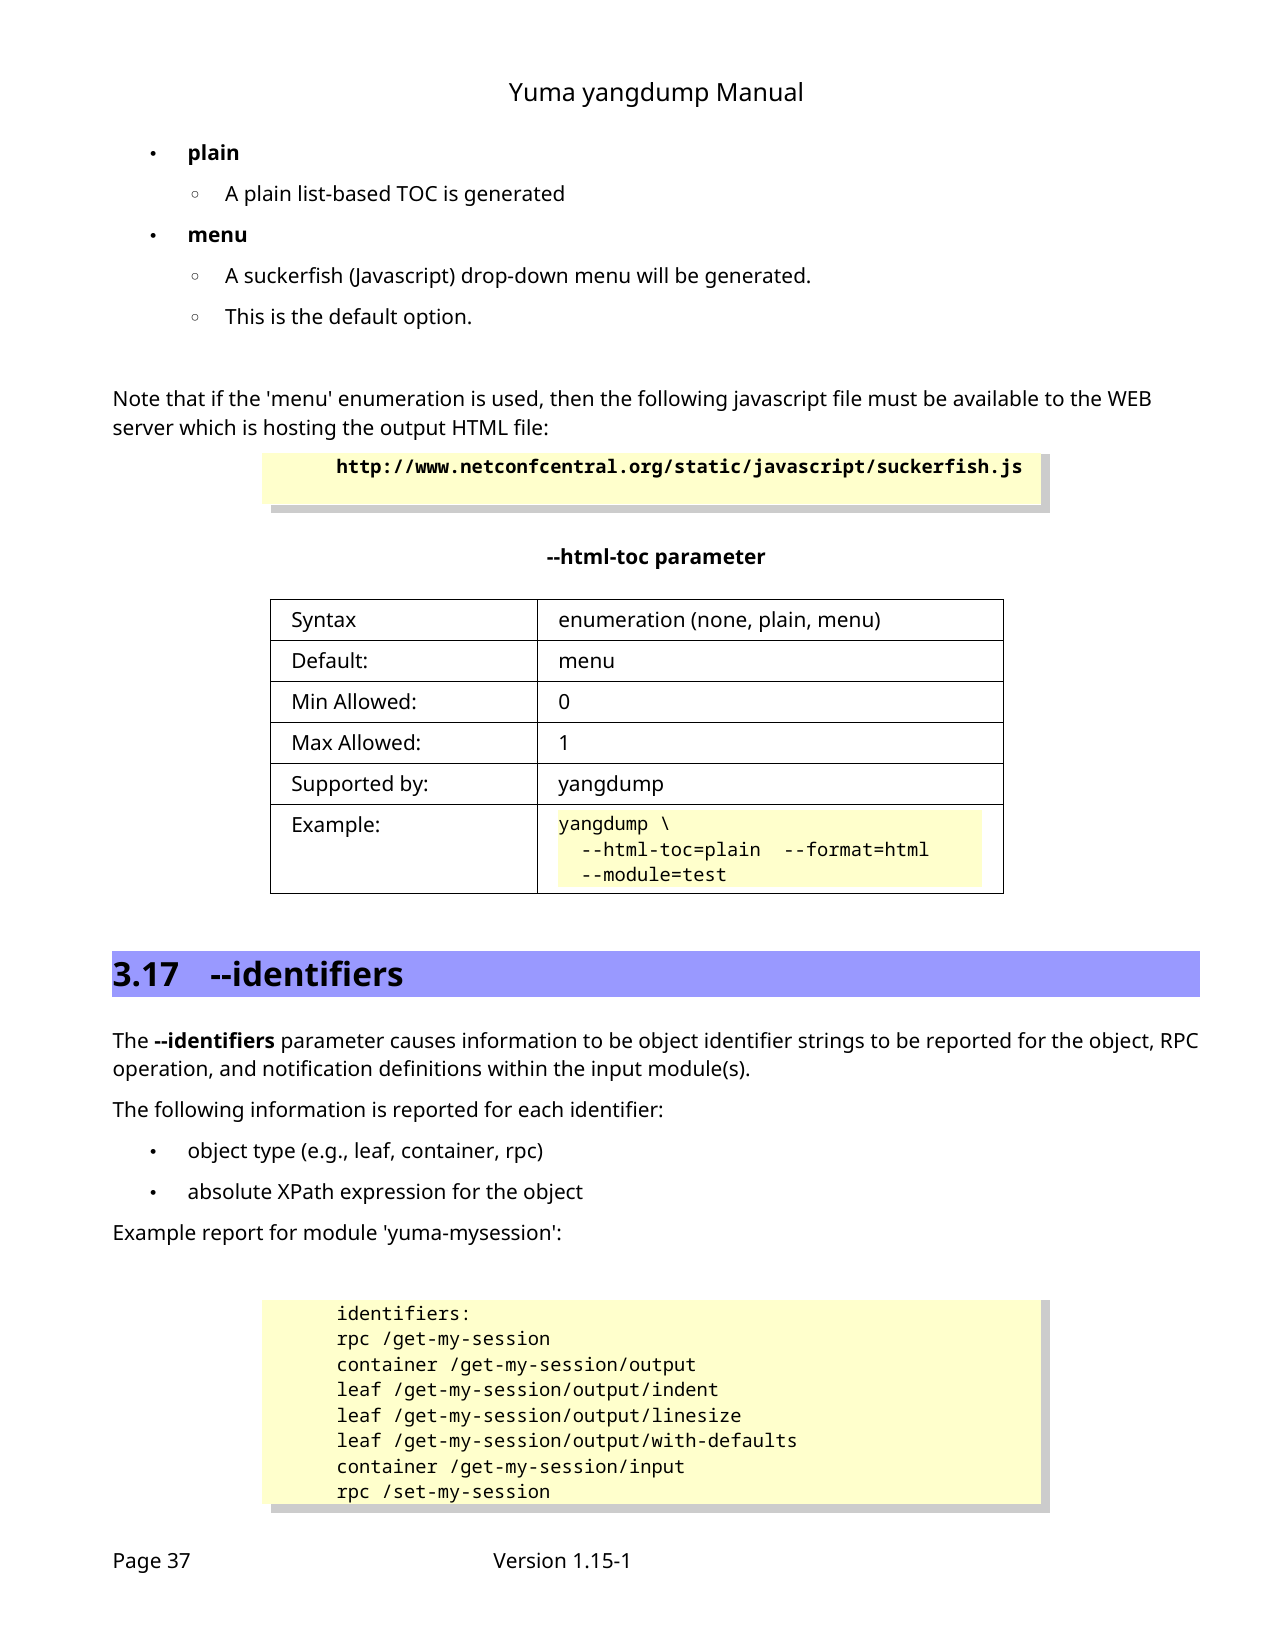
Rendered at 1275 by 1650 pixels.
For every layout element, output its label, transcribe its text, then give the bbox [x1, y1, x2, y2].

subtitle --html-toc parameter [127, 542, 1185, 570]
text leaf /get-my-session/output/with-defaults [262, 1427, 1041, 1453]
table_cell Max Allowed: [271, 723, 537, 763]
table_header enumeration (none, plain, menu) [538, 600, 1003, 640]
text leaf /get-my-session/output/indent [262, 1376, 1041, 1402]
text leaf /get-my-session/output/linesize [262, 1402, 1041, 1427]
list plain [150, 138, 1200, 167]
list A plain list-based TOC is generated [187, 179, 1200, 208]
text container /get-my-session/input [262, 1453, 1041, 1478]
text http://www.netconfcentral.org/static/javascript/suckerfish.js [262, 453, 1041, 479]
table_cell Default: [271, 641, 537, 681]
subtitle --identifiers [112, 951, 1200, 997]
table_cell yangdump \ --html-toc=plain --format=html --module=test [538, 805, 1003, 893]
table_cell menu [538, 641, 1003, 681]
text The --identifiers parameter causes information to be object identifier strings to be reported for the object, RPC operation, and notification definitions within the input module(s). [112, 1026, 1200, 1083]
text rpc /set-my-session [262, 1478, 1041, 1504]
table_cell Min Allowed: [271, 682, 537, 722]
table_cell yangdump [538, 764, 1003, 803]
text rpc /get-my-session [262, 1325, 1041, 1351]
text Note that if the 'menu' enumeration is used, then the following javascript file must be available to the WEB server which is hosting the output HTML file: [112, 384, 1200, 441]
table_cell 1 [538, 723, 1003, 763]
table_header Syntax [271, 600, 537, 640]
text identifiers: [262, 1300, 1041, 1325]
table_cell Supported by: [271, 764, 537, 803]
list menu [150, 220, 1200, 249]
list absolute XPath expression for the object [150, 1177, 1200, 1206]
table_cell 0 [538, 682, 1003, 722]
text Example report for module 'yuma-mysession': [112, 1218, 1200, 1246]
list This is the default option. [187, 302, 1200, 331]
table_cell Example: [271, 805, 537, 893]
list object type (e.g., leaf, container, rpc) [150, 1136, 1200, 1164]
text The following information is reported for each identifier: [112, 1095, 1200, 1124]
text container /get-my-session/output [262, 1351, 1041, 1376]
list A suckerfish (Javascript) drop-down menu will be generated. [187, 261, 1200, 290]
